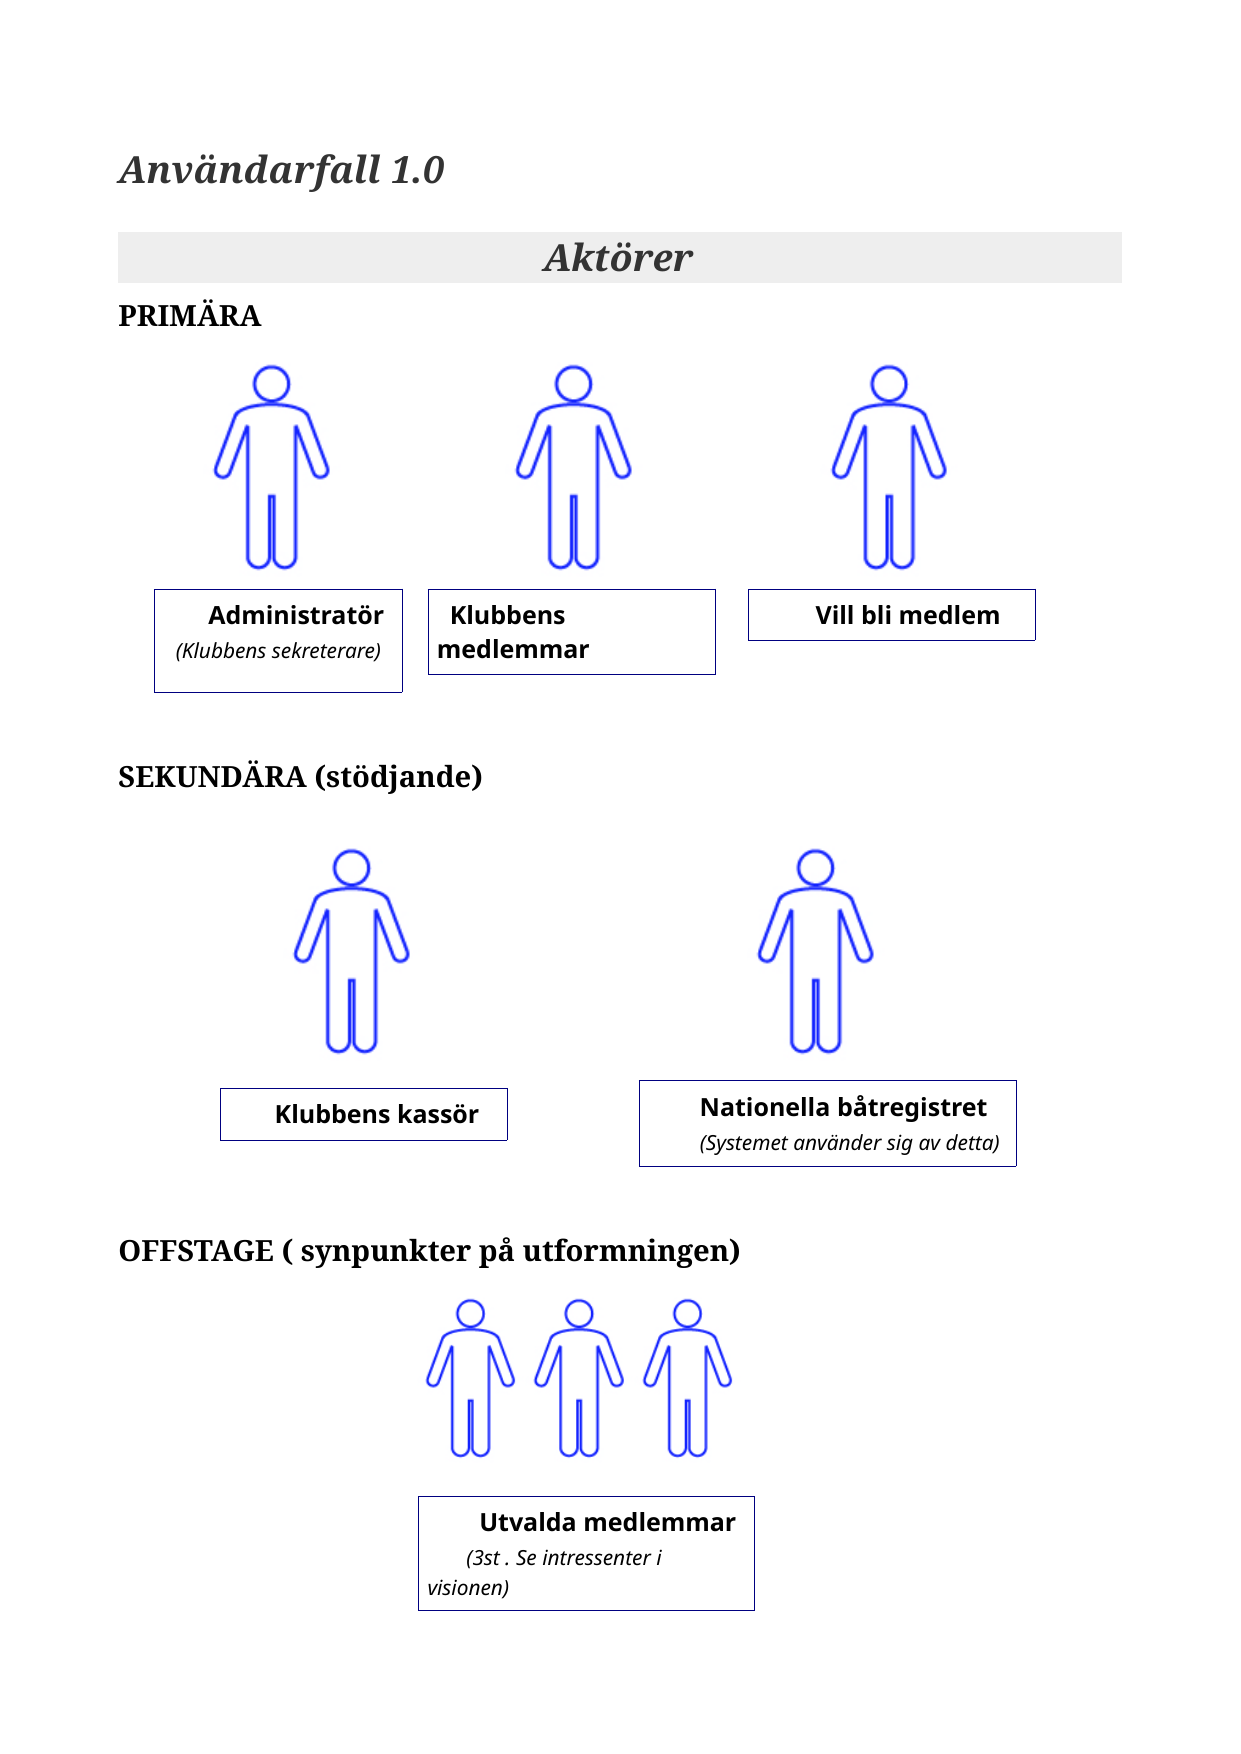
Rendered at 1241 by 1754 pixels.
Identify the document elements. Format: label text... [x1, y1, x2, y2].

text Nationella båtregistret (Systemet använder sig av detta) [648, 1089, 1007, 1157]
text Klubbens kassör [229, 1097, 498, 1131]
picture [820, 352, 961, 577]
subtitle Aktörer [118, 232, 1122, 283]
text Utvalda medlemmar (3st . Se intressenter i visionen) [427, 1505, 745, 1602]
text PRIMÄRA [118, 295, 1122, 335]
text Klubbens medlemmar [437, 597, 706, 666]
picture [417, 1288, 743, 1463]
text Vill bli medlem [757, 597, 1026, 631]
text SEKUNDÄRA (stödjande) [118, 756, 1122, 796]
picture [202, 352, 344, 577]
text Administratör (Klubbens sekreterare) [163, 597, 393, 666]
text OFFSTAGE ( synpunkter på utformningen) [118, 1230, 1122, 1270]
subtitle Användarfall 1.0 [118, 143, 1122, 194]
picture [504, 352, 645, 577]
picture [746, 836, 888, 1061]
picture [282, 836, 424, 1061]
